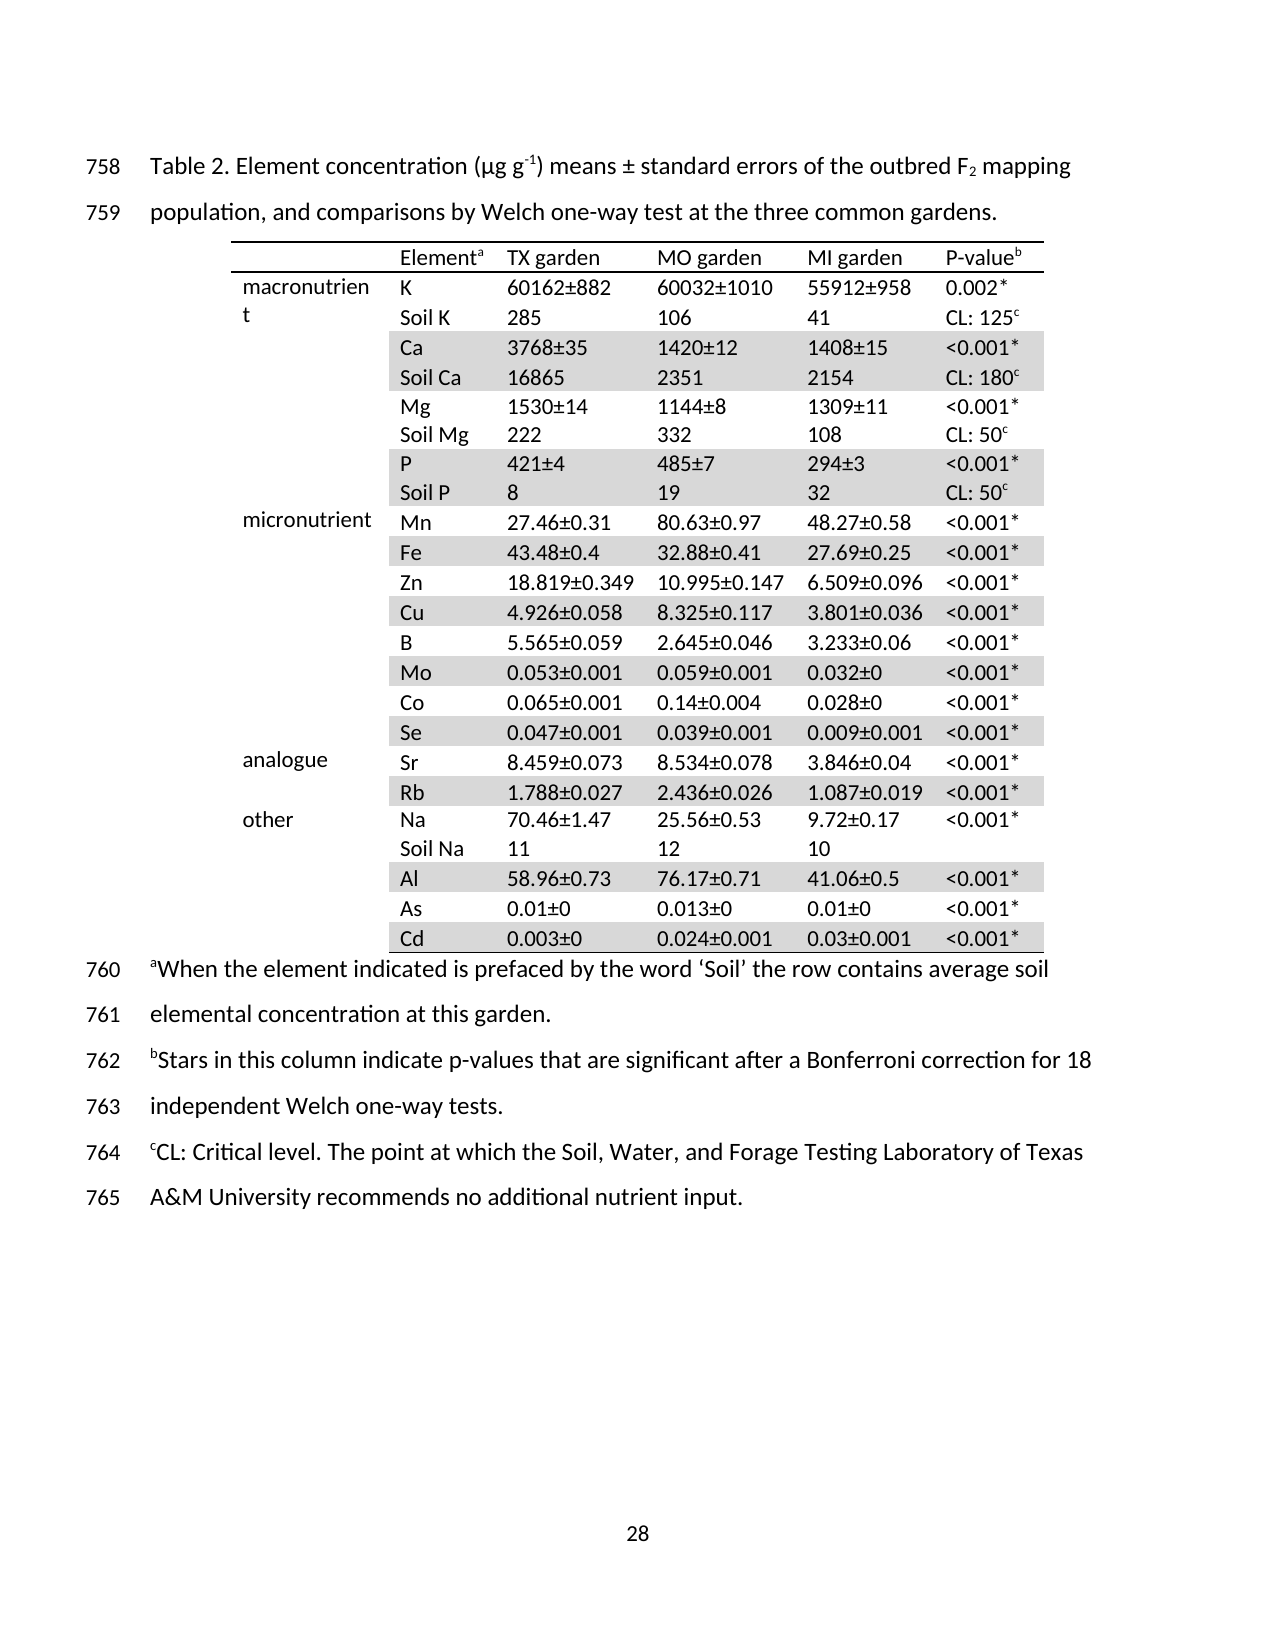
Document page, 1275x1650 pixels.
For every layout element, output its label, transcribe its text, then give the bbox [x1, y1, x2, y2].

table_cell 0.028±0 [796, 686, 934, 716]
table_cell 2.645±0.046 [646, 626, 796, 656]
table_cell 1420±12 [646, 331, 796, 361]
table_cell 5.565±0.059 [496, 626, 646, 656]
table_cell P Soil P [389, 449, 496, 506]
table_cell other [231, 806, 389, 952]
table_cell 1530±14 222 [496, 391, 646, 448]
table_cell Cd [389, 922, 496, 952]
table_cell 43.48±0.4 [496, 536, 646, 566]
table_cell 0.065±0.001 [496, 686, 646, 716]
table_cell Ca [389, 331, 496, 361]
table_cell 0.03±0.001 [796, 922, 934, 952]
table_cell CL: 125c [934, 301, 1044, 331]
table_cell 1.087±0.019 [796, 776, 934, 806]
table_cell 27.69±0.25 [796, 536, 934, 566]
table_cell macronutrient [231, 273, 389, 506]
table_cell micronutrient [231, 506, 389, 746]
table_cell 1309±11 108 [796, 391, 934, 448]
table_cell 421±4 8 [496, 449, 646, 506]
table_cell <0.001* [934, 716, 1044, 746]
table_cell CL: 180c [934, 361, 1044, 391]
table_cell 3768±35 [496, 331, 646, 361]
table_cell 27.46±0.31 [496, 506, 646, 536]
table_cell 76.17±0.71 [646, 862, 796, 892]
table_cell 0.039±0.001 [646, 716, 796, 746]
table_cell 2154 [796, 361, 934, 391]
table_cell Mn [389, 506, 496, 536]
table_cell 60032±1010 [646, 273, 796, 301]
table_cell 0.01±0 [796, 892, 934, 922]
table_cell 0.024±0.001 [646, 922, 796, 952]
table_cell Fe [389, 536, 496, 566]
table_cell 0.053±0.001 [496, 656, 646, 686]
table_cell 1.788±0.027 [496, 776, 646, 806]
table_cell 3.846±0.04 [796, 746, 934, 776]
table_cell Mo [389, 656, 496, 686]
text aWhen the element indicated is prefaced by the word ‘Soil’ the row contains average soil elemental concentration at this garden. [150, 953, 1125, 1029]
table_cell 0.047±0.001 [496, 716, 646, 746]
table_cell <0.001* [934, 806, 1044, 862]
table_cell <0.001* [934, 686, 1044, 716]
table_cell 1408±15 [796, 331, 934, 361]
table_cell <0.001* [934, 536, 1044, 566]
table_cell <0.001* [934, 862, 1044, 892]
table_cell <0.001* [934, 626, 1044, 656]
table_cell 3.801±0.036 [796, 596, 934, 626]
table_cell Rb [389, 776, 496, 806]
table_cell 41.06±0.5 [796, 862, 934, 892]
table_cell 6.509±0.096 [796, 566, 934, 596]
table_cell Co [389, 686, 496, 716]
table_cell 285 [496, 301, 646, 331]
table_cell Mg Soil Mg [389, 391, 496, 448]
table_cell <0.001* [934, 596, 1044, 626]
table_cell 58.96±0.73 [496, 862, 646, 892]
text cCL: Critical level. The point at which the Soil, Water, and Forage Testing Laboratory of Texas A&M University recommends no additional nutrient input. [150, 1136, 1125, 1212]
table_cell <0.001* [934, 331, 1044, 361]
table_cell As [389, 892, 496, 922]
table_cell <0.001* [934, 566, 1044, 596]
table_cell 0.013±0 [646, 892, 796, 922]
table_cell 18.819±0.349 [496, 566, 646, 596]
table_cell Cu [389, 596, 496, 626]
table_cell 32.88±0.41 [646, 536, 796, 566]
table_cell 25.56±0.53 12 [646, 806, 796, 862]
table_cell 106 [646, 301, 796, 331]
table_cell <0.001* [934, 892, 1044, 922]
table_header Elementa [389, 243, 496, 271]
table_cell K [389, 273, 496, 301]
table_cell <0.001* [934, 922, 1044, 952]
table_cell 0.002* [934, 273, 1044, 301]
table_cell 9.72±0.17 10 [796, 806, 934, 862]
table_cell analogue [231, 746, 389, 806]
table_header P-valueb [934, 243, 1044, 271]
table_cell Al [389, 862, 496, 892]
table_cell 8.534±0.078 [646, 746, 796, 776]
table_cell Zn [389, 566, 496, 596]
table_cell <0.001* [934, 656, 1044, 686]
table_cell 4.926±0.058 [496, 596, 646, 626]
table_cell 0.01±0 [496, 892, 646, 922]
text Table 2. Element concentration (µg g-1) means ± standard errors of the outbred F2 mapping population, and comparisons by Welch one-way test at the three common gardens. [150, 150, 1125, 226]
table_cell <0.001* CL: 50c [934, 449, 1044, 506]
table_cell 0.059±0.001 [646, 656, 796, 686]
table_cell 485±7 19 [646, 449, 796, 506]
table_cell 70.46±1.47 11 [496, 806, 646, 862]
table_cell Soil K [389, 301, 496, 331]
table_header [231, 243, 389, 271]
table_header MO garden [646, 243, 796, 271]
table_cell <0.001* CL: 50c [934, 391, 1044, 448]
table_cell 16865 [496, 361, 646, 391]
table_cell <0.001* [934, 746, 1044, 776]
table_header MI garden [796, 243, 934, 271]
table_cell B [389, 626, 496, 656]
table_cell 3.233±0.06 [796, 626, 934, 656]
table_cell 1144±8 332 [646, 391, 796, 448]
table_cell 60162±882 [496, 273, 646, 301]
table_cell <0.001* [934, 506, 1044, 536]
table_cell Se [389, 716, 496, 746]
table_cell 0.14±0.004 [646, 686, 796, 716]
table_cell Na Soil Na [389, 806, 496, 862]
table_cell <0.001* [934, 776, 1044, 806]
table_cell 55912±958 [796, 273, 934, 301]
table_cell 10.995±0.147 [646, 566, 796, 596]
table_cell 0.032±0 [796, 656, 934, 686]
table_cell 2.436±0.026 [646, 776, 796, 806]
table_cell 48.27±0.58 [796, 506, 934, 536]
table_cell Sr [389, 746, 496, 776]
table_cell 8.325±0.117 [646, 596, 796, 626]
table_cell 0.003±0 [496, 922, 646, 952]
table_cell 2351 [646, 361, 796, 391]
table_cell 294±3 32 [796, 449, 934, 506]
table_cell 0.009±0.001 [796, 716, 934, 746]
table_cell 8.459±0.073 [496, 746, 646, 776]
table_cell 41 [796, 301, 934, 331]
table_header TX garden [496, 243, 646, 271]
table_cell Soil Ca [389, 361, 496, 391]
table_cell 80.63±0.97 [646, 506, 796, 536]
text bStars in this column indicate p-values that are significant after a Bonferroni correction for 18 independent Welch one-way tests. [150, 1044, 1125, 1120]
